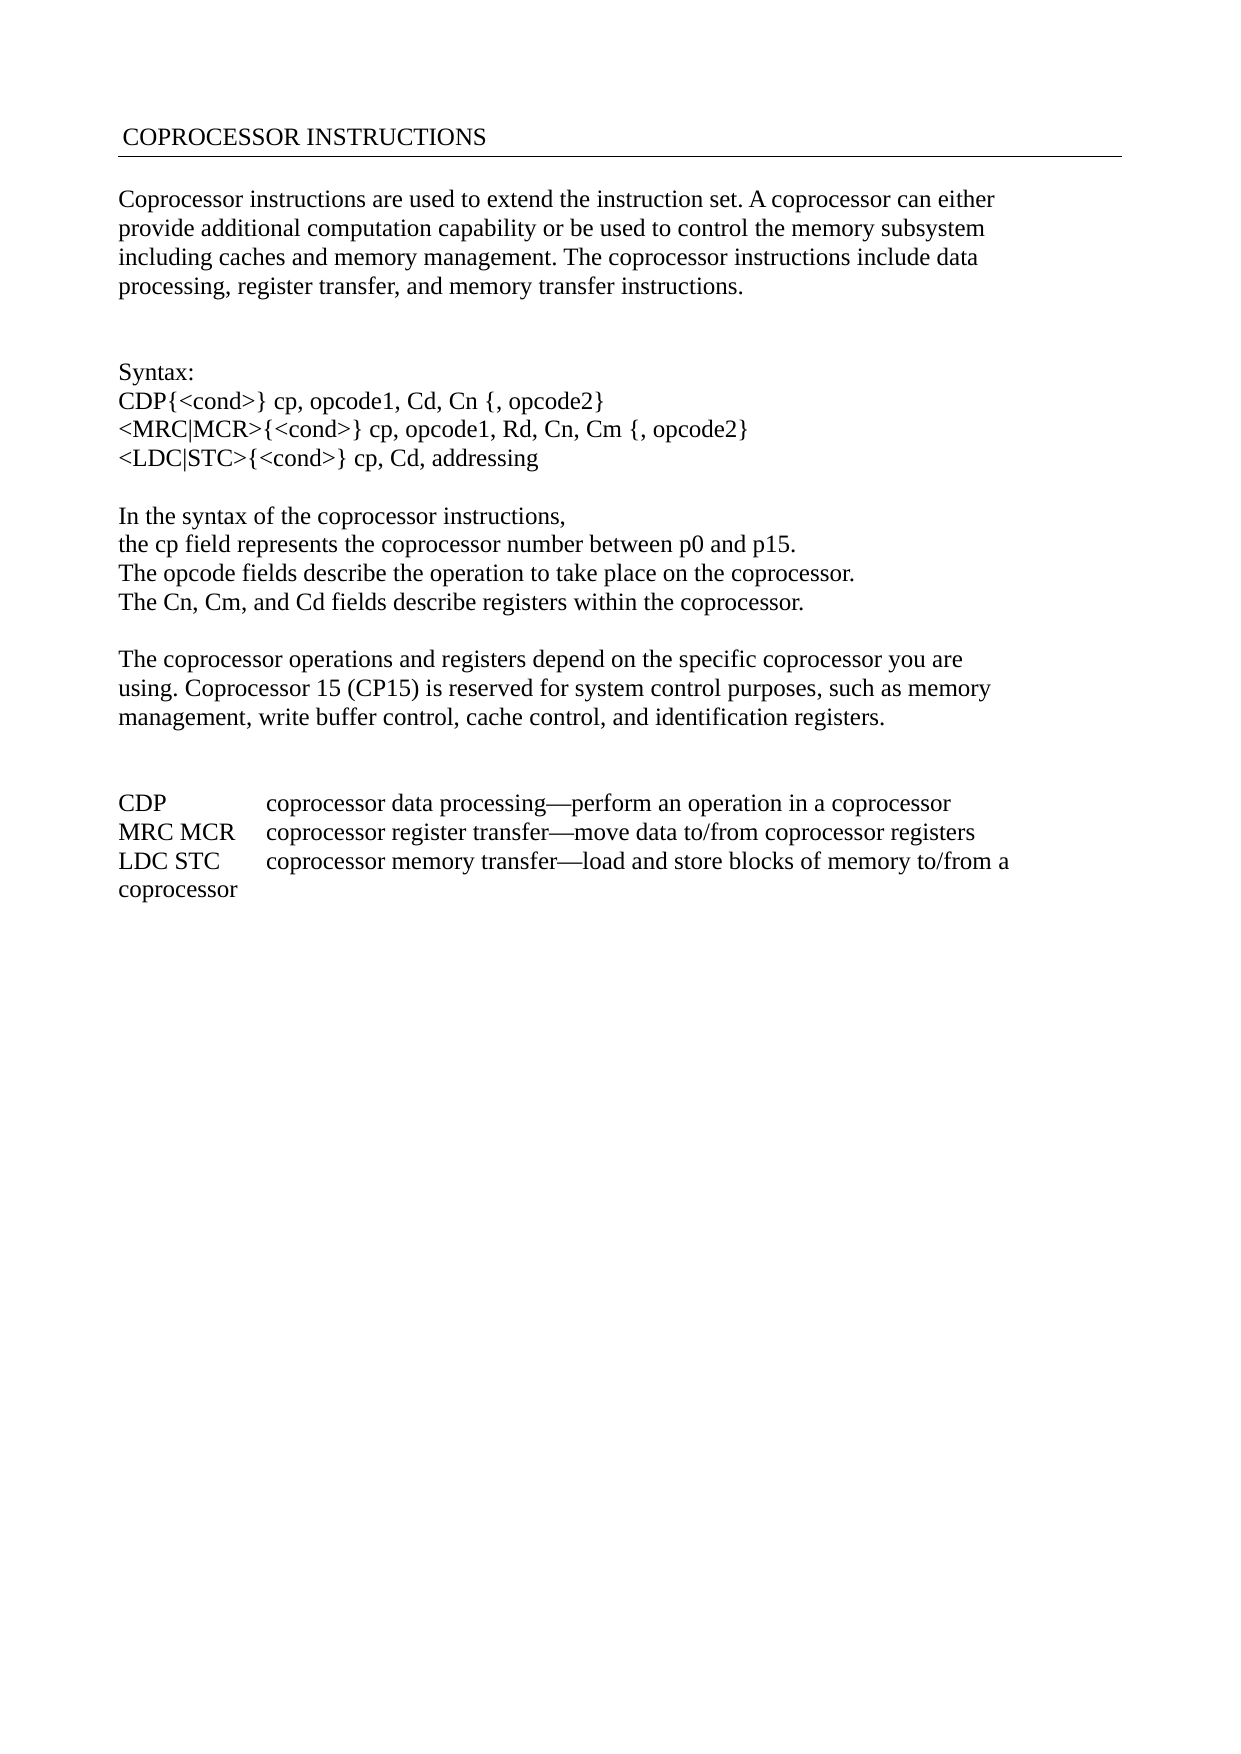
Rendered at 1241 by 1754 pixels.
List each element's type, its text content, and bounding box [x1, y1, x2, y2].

text <MRC|MCR>{<cond>} cp, opcode1, Rd, Cn, Cm {, opcode2} [118, 414, 1122, 443]
text In the syntax of the coprocessor instructions, [118, 501, 1122, 529]
text including caches and memory management. The coprocessor instructions include data [118, 242, 1122, 271]
text processing, register transfer, and memory transfer instructions. [118, 271, 1122, 299]
text The Cn, Cm, and Cd fields describe registers within the coprocessor. [118, 587, 1122, 616]
text using. Coprocessor 15 (CP15) is reserved for system control purposes, such as memory [118, 673, 1122, 702]
text Syntax: [118, 357, 1122, 386]
text CDP coprocessor data processing—perform an operation in a coprocessor [118, 788, 1122, 817]
text <LDC|STC>{<cond>} cp, Cd, addressing [118, 443, 1122, 472]
text MRC MCR coprocessor register transfer—move data to/from coprocessor registers [118, 817, 1122, 846]
text provide additional computation capability or be used to control the memory subsystem [118, 213, 1122, 242]
text Coprocessor instructions are used to extend the instruction set. A coprocessor can either [118, 184, 1122, 213]
text LDC STC coprocessor memory transfer—load and store blocks of memory to/from a coprocessor [118, 846, 1122, 903]
text the cp field represents the coprocessor number between p0 and p15. [118, 529, 1122, 558]
text management, write buffer control, cache control, and identification registers. [118, 702, 1122, 731]
text The coprocessor operations and registers depend on the specific coprocessor you are [118, 644, 1122, 673]
text The opcode fields describe the operation to take place on the coprocessor. [118, 558, 1122, 587]
text CDP{<cond>} cp, opcode1, Cd, Cn {, opcode2} [118, 386, 1122, 414]
text COPROCESSOR INSTRUCTIONS [118, 118, 1122, 156]
